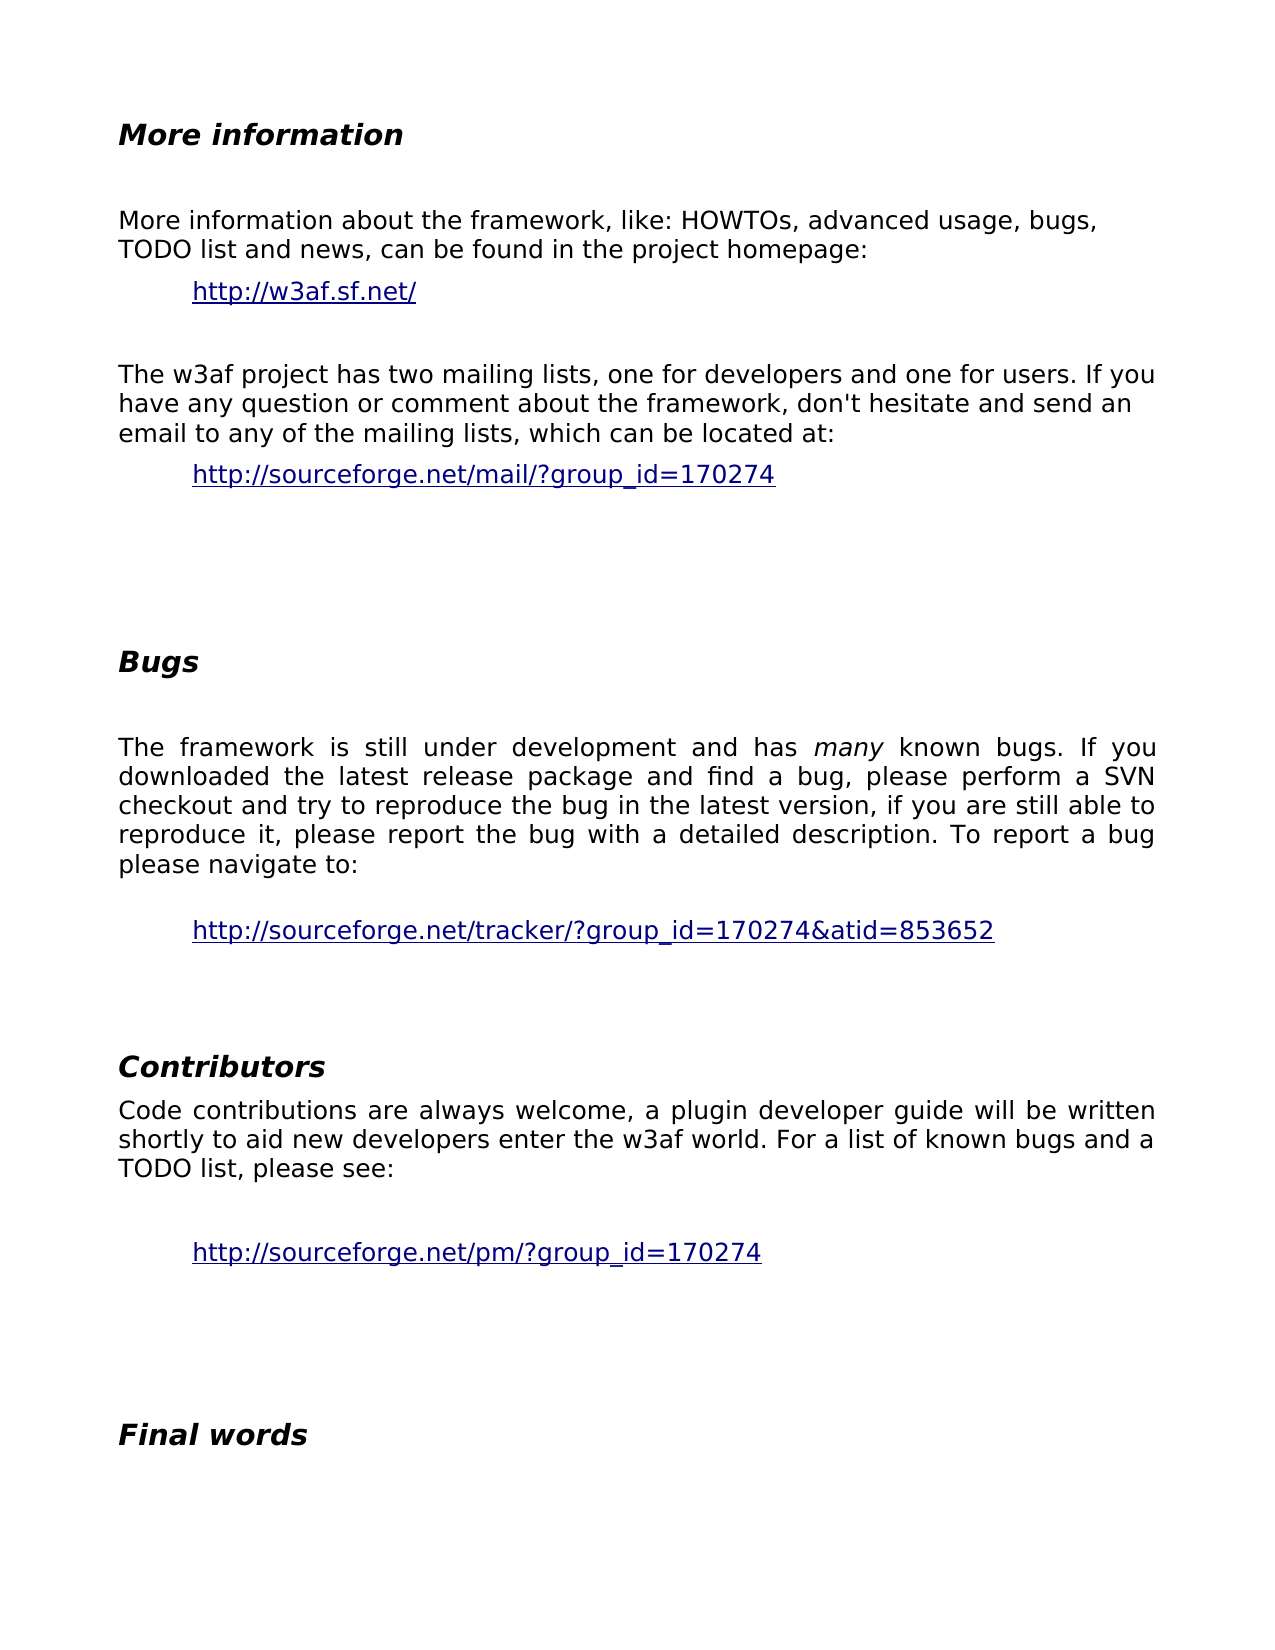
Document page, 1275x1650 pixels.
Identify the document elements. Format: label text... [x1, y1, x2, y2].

subtitle Contributors [118, 1050, 1157, 1084]
subtitle More information [118, 118, 1157, 152]
text More information about the framework, like: HOWTOs, advanced usage, bugs, TODO list and news, can be found in the project homepage: [118, 206, 1157, 264]
text http://sourceforge.net/mail/?group_id=170274 [192, 460, 1157, 489]
text http://sourceforge.net/pm/?group_id=170274 [192, 1238, 1157, 1267]
subtitle Bugs [118, 645, 1157, 679]
subtitle Final words [118, 1418, 1157, 1452]
text http://sourceforge.net/tracker/?group_id=170274&atid=853652 [192, 917, 1157, 946]
text The w3af project has two mailing lists, one for developers and one for users. If you have any question or comment about the framework, don't hesitate and send an email to any of the mailing lists, which can be located at: [118, 360, 1157, 448]
text http://w3af.sf.net/ [192, 277, 1157, 306]
text Code contributions are always welcome, a plugin developer guide will be written shortly to aid new developers enter the w3af world. For a list of known bugs and a TODO list, please see: [118, 1096, 1157, 1184]
text The framework is still under development and has many known bugs. If you downloaded the latest release package and find a bug, please perform a SVN checkout and try to reproduce the bug in the latest version, if you are still able to reproduce it, please report the bug with a detailed description. To report a bug please navigate to: [118, 733, 1157, 879]
